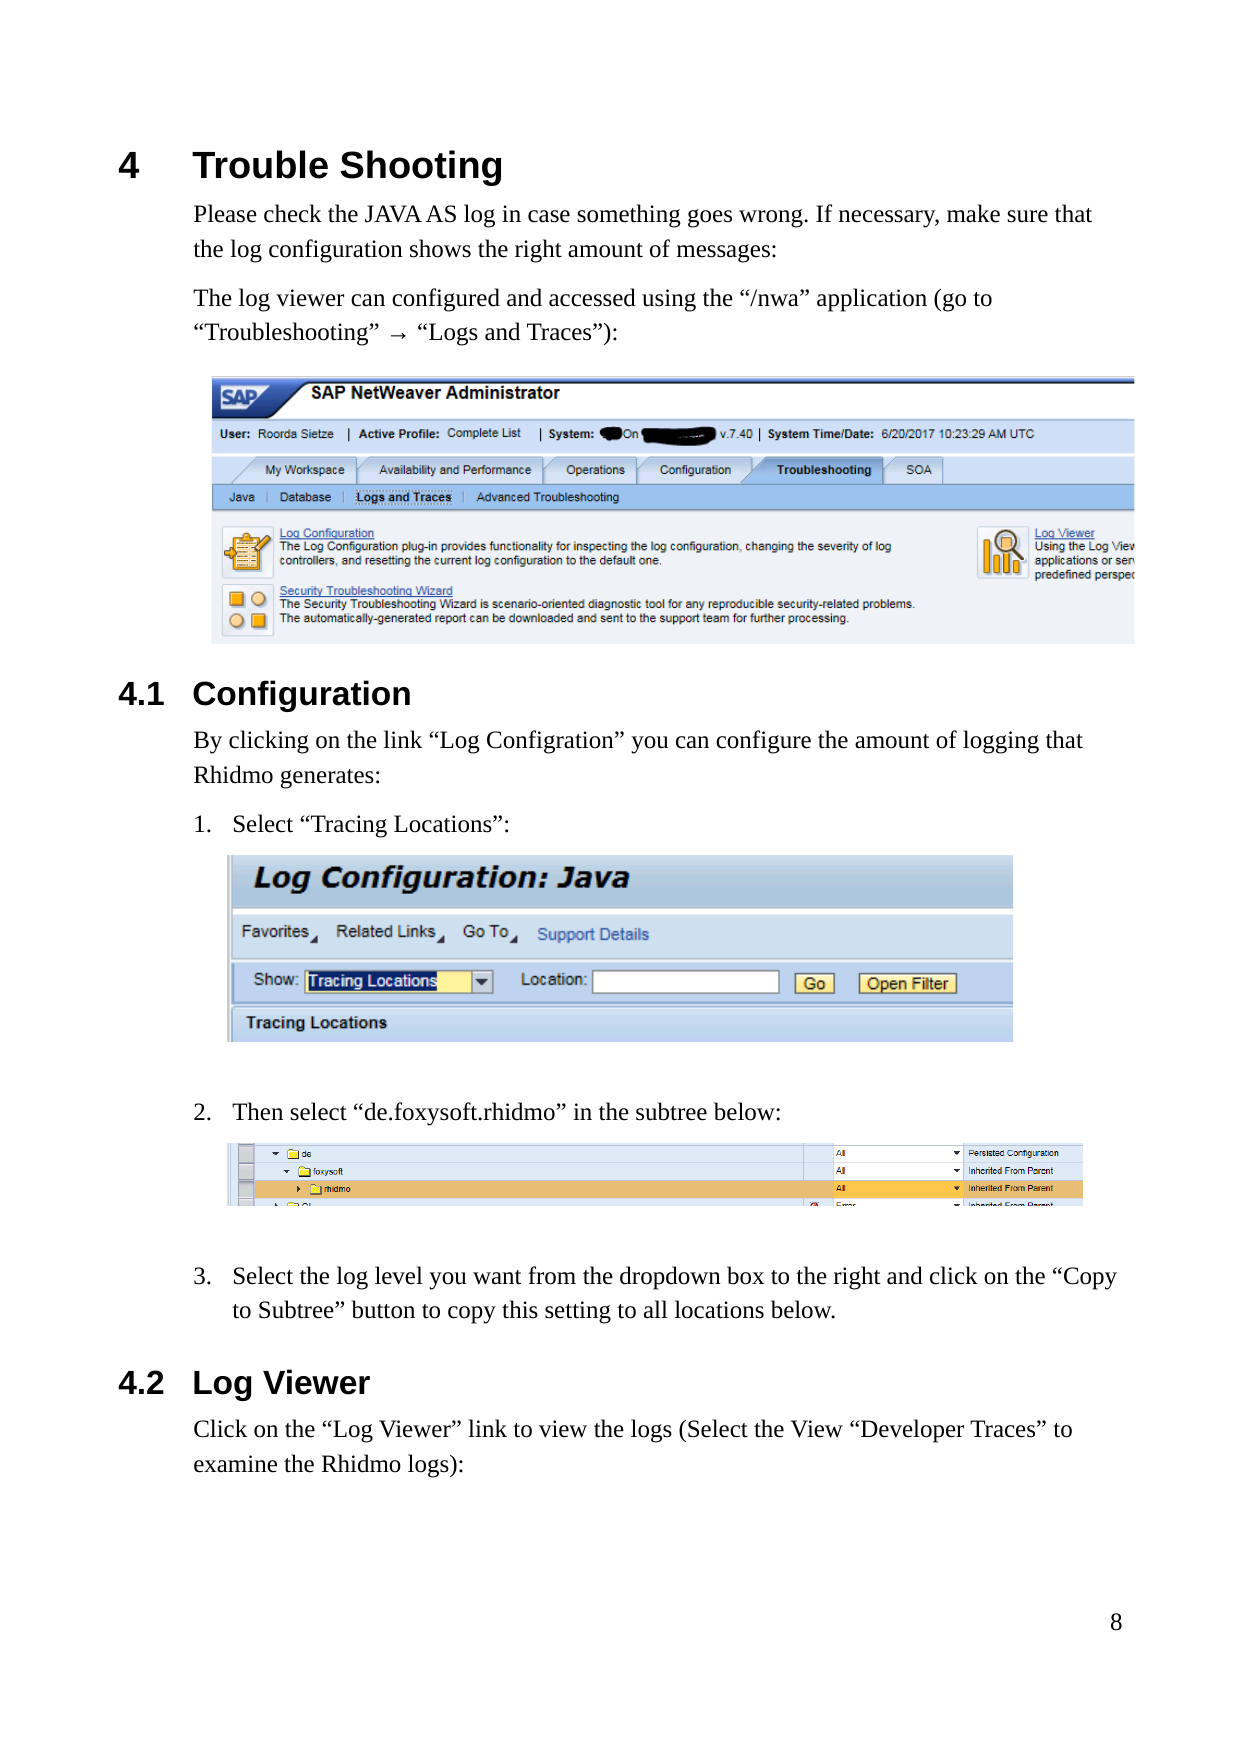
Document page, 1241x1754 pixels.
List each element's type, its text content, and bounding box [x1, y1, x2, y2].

subtitle Trouble Shooting [118, 143, 1122, 187]
picture [227, 1143, 1083, 1206]
text Please check the JAVA AS log in case something goes wrong. If necessary, make sure that the log configuration shows the right amount of messages: [193, 199, 1122, 262]
list 3. Select the log level you want from the dropdown box to the right and click on the “Copy to Subtree” button to copy this setting to all locations below. [193, 1261, 1122, 1324]
subtitle Log Viewer [118, 1363, 1122, 1402]
list 1. Select “Tracing Locations”: [193, 809, 1122, 837]
list 2. Then select “de.foxysoft.rhidmo” in the subtree below: [193, 1097, 1122, 1125]
text By clicking on the link “Log Configration” you can configure the amount of logging that Rhidmo generates: [193, 725, 1122, 788]
subtitle Configuration [118, 387, 1122, 713]
text The log viewer can configured and accessed using the “/nwa” application (go to “Troubleshooting” → “Logs and Traces”): [193, 283, 1122, 346]
picture [211, 376, 1135, 644]
picture [227, 855, 1014, 1042]
text Click on the “Log Viewer” link to view the logs (Select the View “Developer Traces” to examine the Rhidmo logs): [193, 1414, 1122, 1477]
